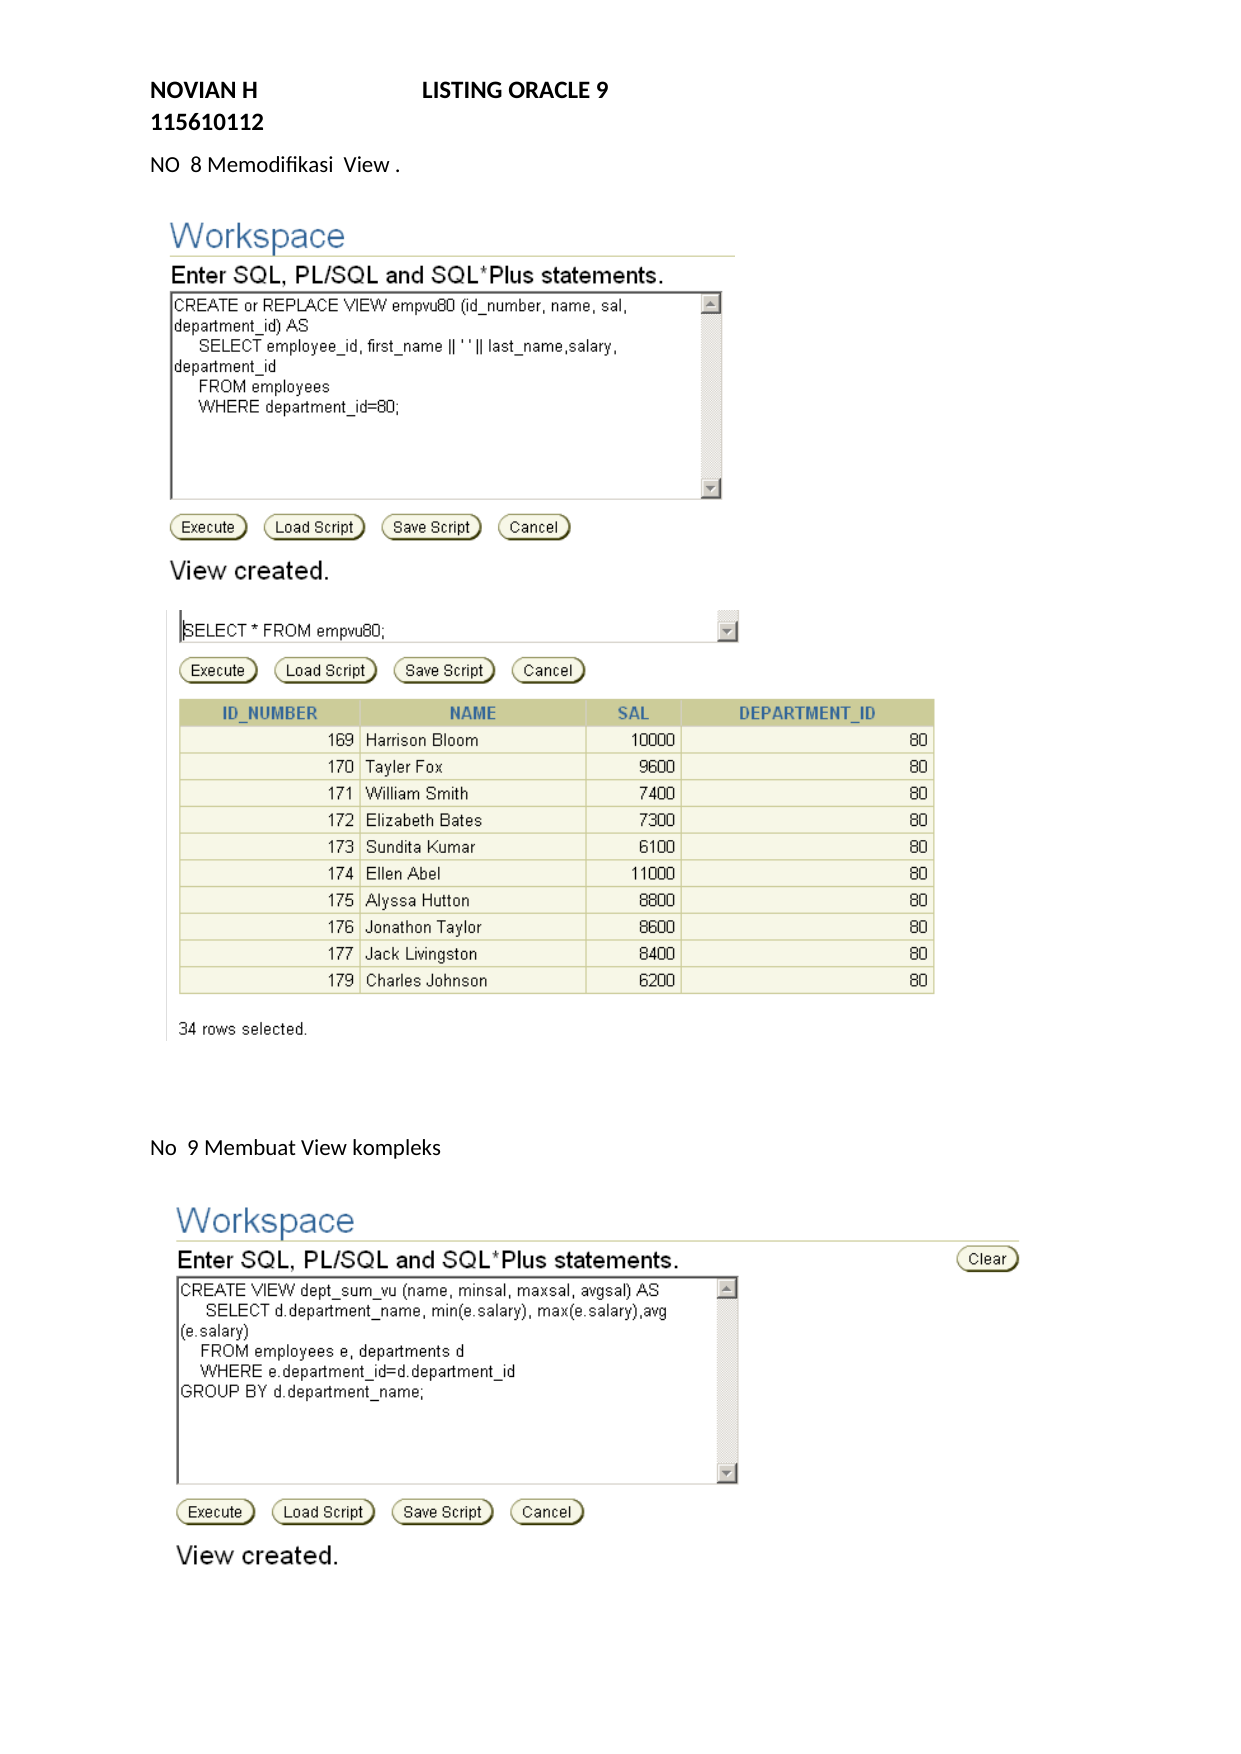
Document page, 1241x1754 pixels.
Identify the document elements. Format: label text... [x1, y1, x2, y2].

text No 9 Membuat View kompleks [150, 1133, 1090, 1162]
text NO 8 Memodifikasi View . [150, 150, 1090, 178]
picture [166, 215, 735, 593]
picture [166, 610, 938, 1041]
picture [166, 1198, 1026, 1572]
